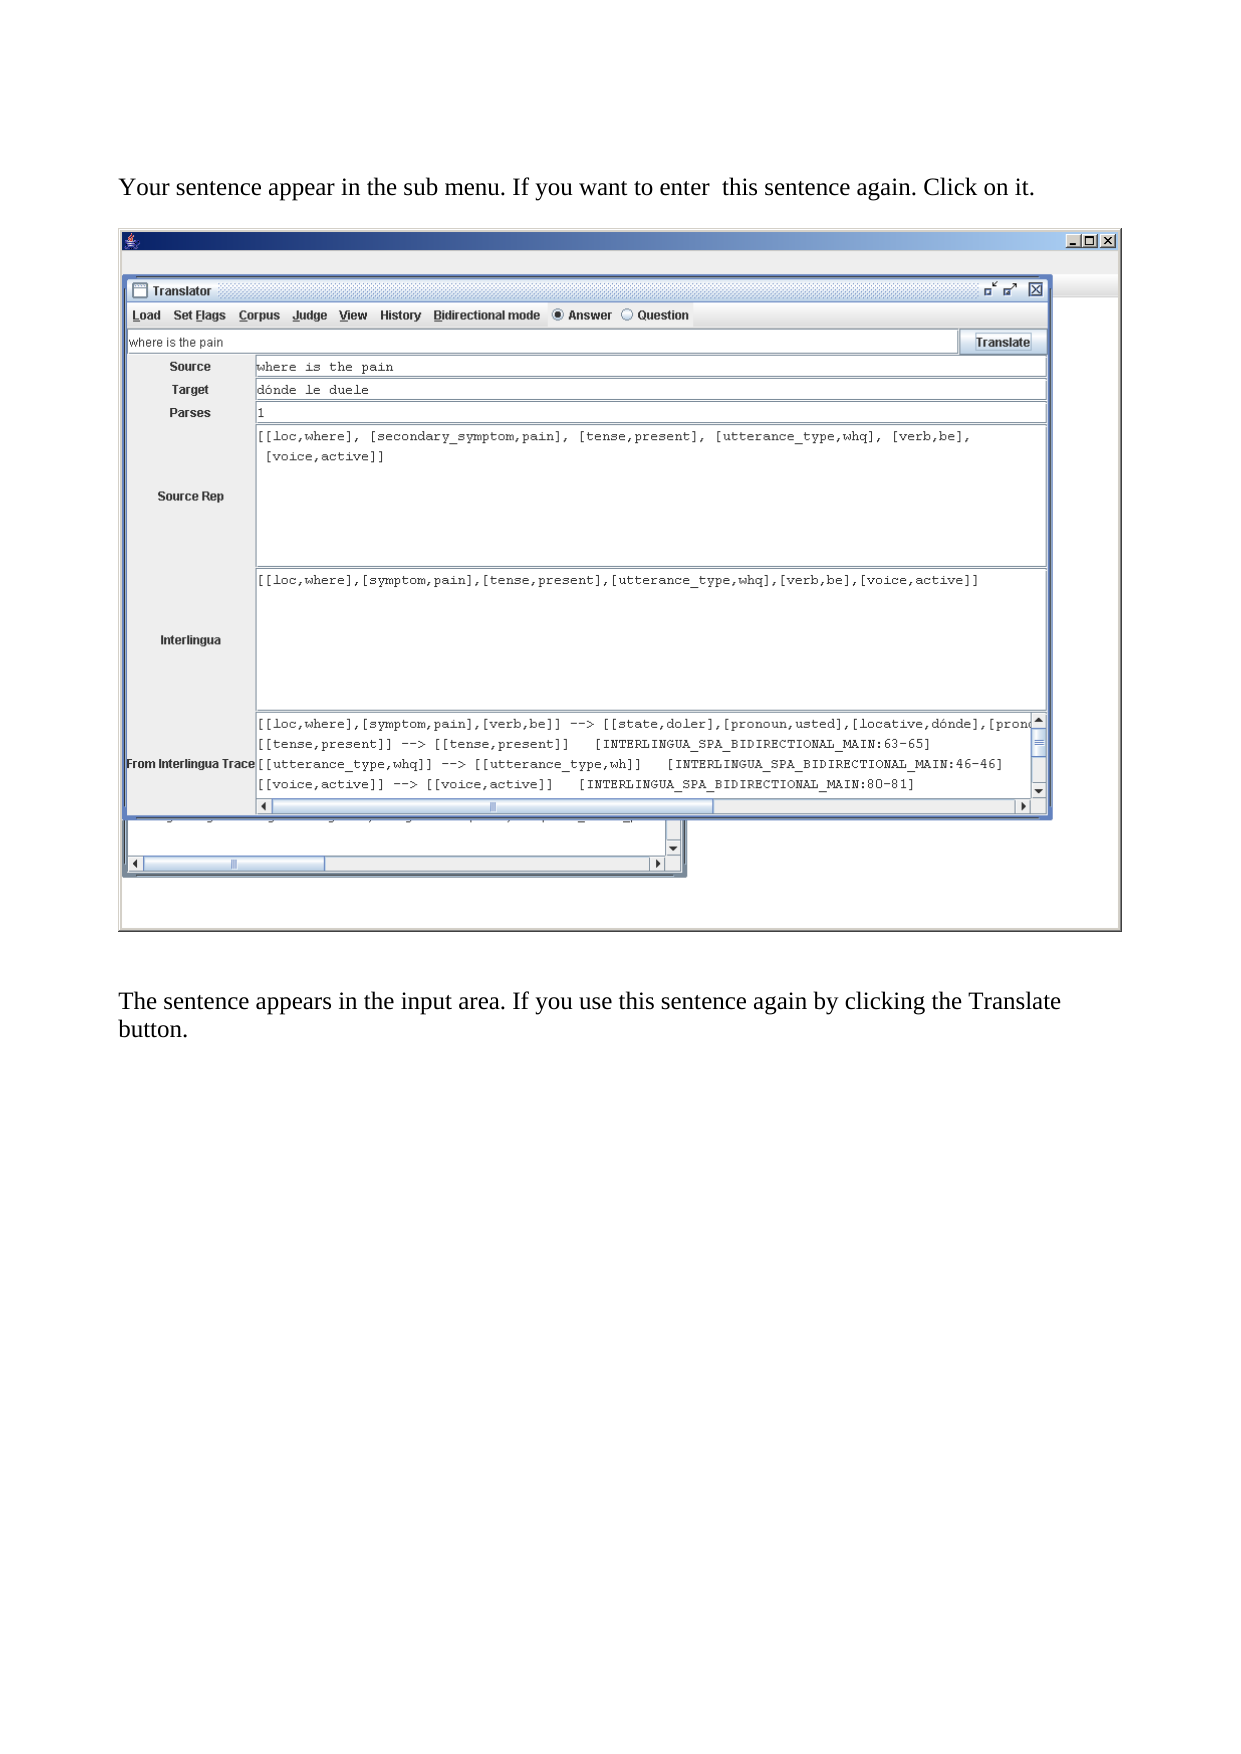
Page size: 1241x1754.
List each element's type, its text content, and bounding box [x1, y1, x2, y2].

picture [118, 228, 1122, 932]
text Your sentence appear in the sub menu. If you want to enter this sentence again. Click on it. [118, 173, 1122, 201]
text The sentence appears in the input area. If you use this sentence again by clicking the Translate button. [118, 987, 1122, 1042]
